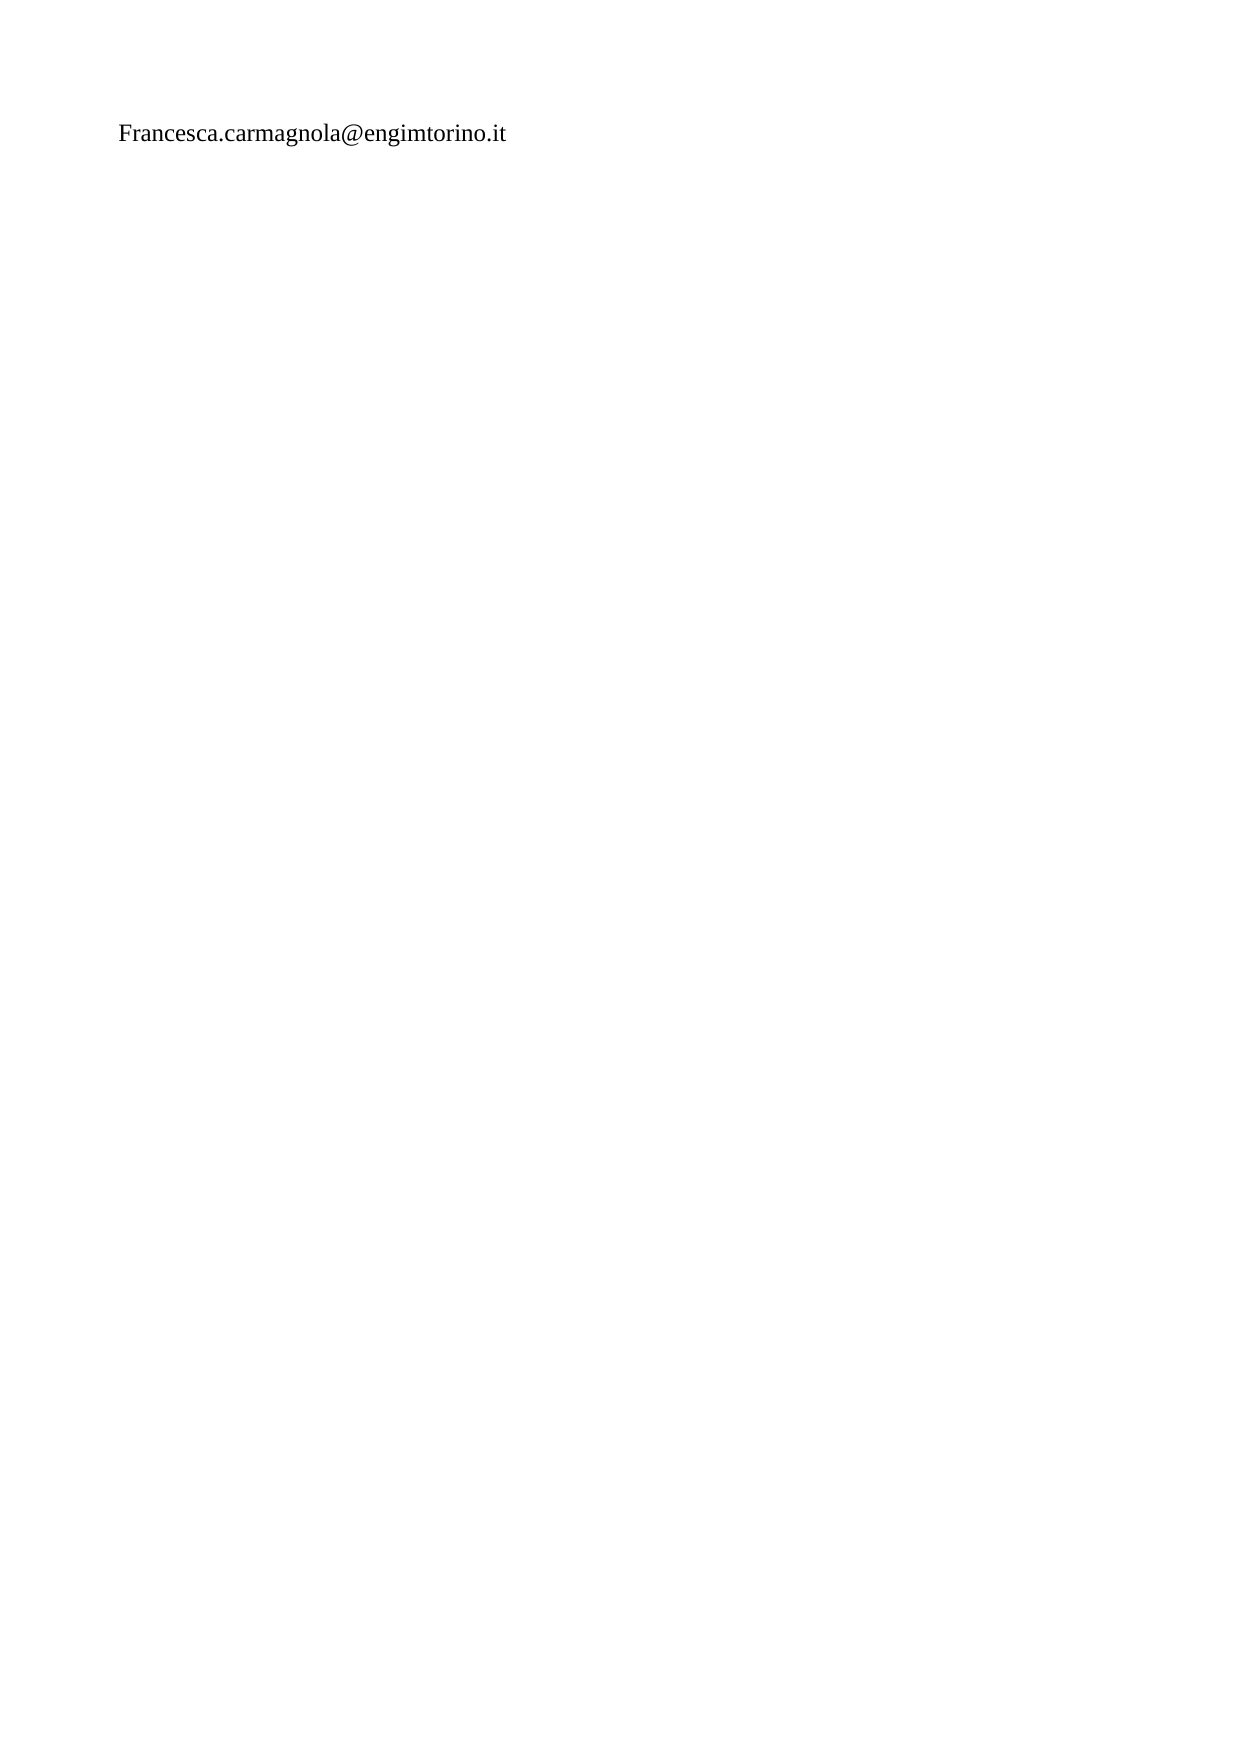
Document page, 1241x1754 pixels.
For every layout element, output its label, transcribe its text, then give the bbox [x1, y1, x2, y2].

text Francesca.carmagnola@engimtorino.it [118, 118, 1122, 147]
